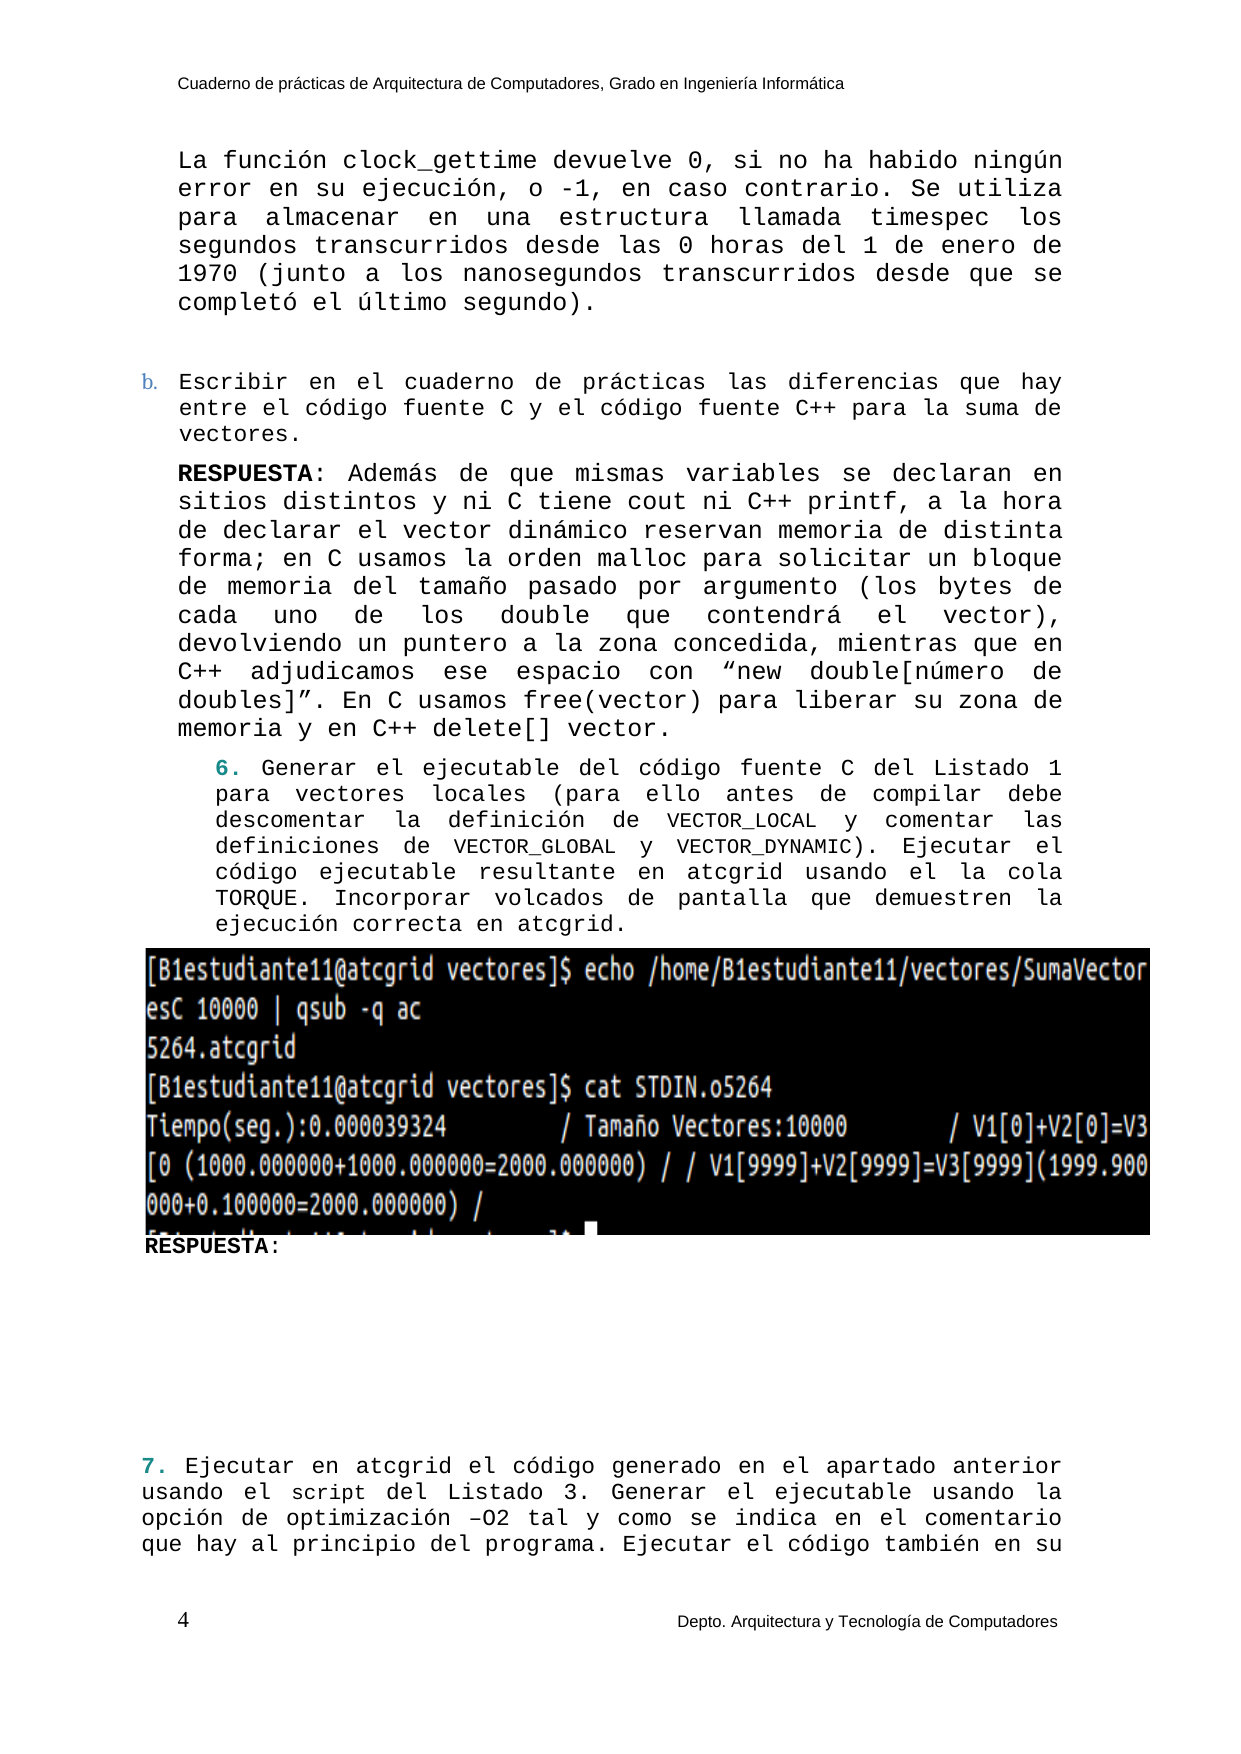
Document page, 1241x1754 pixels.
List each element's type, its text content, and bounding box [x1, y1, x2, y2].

list 7. Ejecutar en atcgrid el código generado en el apartado anterior usando el script del Listado 3. Generar el ejecutable usando la opción de optimización –O2 tal y como se indica en el comentario que hay al principio del programa. Ejecutar el código también en su [103, 1454, 1063, 1558]
list Escribir en el cuaderno de prácticas las diferencias que hay entre el código fuente C y el código fuente C++ para la suma de vectores. [141, 369, 1063, 448]
list 6. Generar el ejecutable del código fuente C del Listado 1 para vectores locales (para ello antes de compilar debe descomentar la definición de VECTOR_LOCAL y comentar las definiciones de VECTOR_GLOBAL y VECTOR_DYNAMIC). Ejecutar el código ejecutable resultante en atcgrid usando el la cola TORQUE. Incorporar volcados de pantalla que demuestren la ejecución correcta en atcgrid. [177, 756, 1063, 938]
text RESPUESTA: [144, 938, 1063, 1260]
picture [145, 948, 1150, 1235]
list La función clock_gettime devuelve 0, si no ha habido ningún error en su ejecución, o -1, en caso contrario. Se utiliza para almacenar en una estructura llamada timespec los segundos transcurridos desde las 0 horas del 1 de enero de 1970 (junto a los nanosegundos transcurridos desde que se completó el último segundo). [177, 148, 1063, 318]
list RESPUESTA: Además de que mismas variables se declaran en sitios distintos y ni C tiene cout ni C++ printf, a la hora de declarar el vector dinámico reservan memoria de distinta forma; en C usamos la orden malloc para solicitar un bloque de memoria del tamaño pasado por argumento (los bytes de cada uno de los double que contendrá el vector), devolviendo un puntero a la zona concedida, mientras que en C++ adjudicamos ese espacio con “new double[número de doubles]”. En C usamos free(vector) para liberar su zona de memoria y en C++ delete[] vector. [177, 461, 1063, 744]
